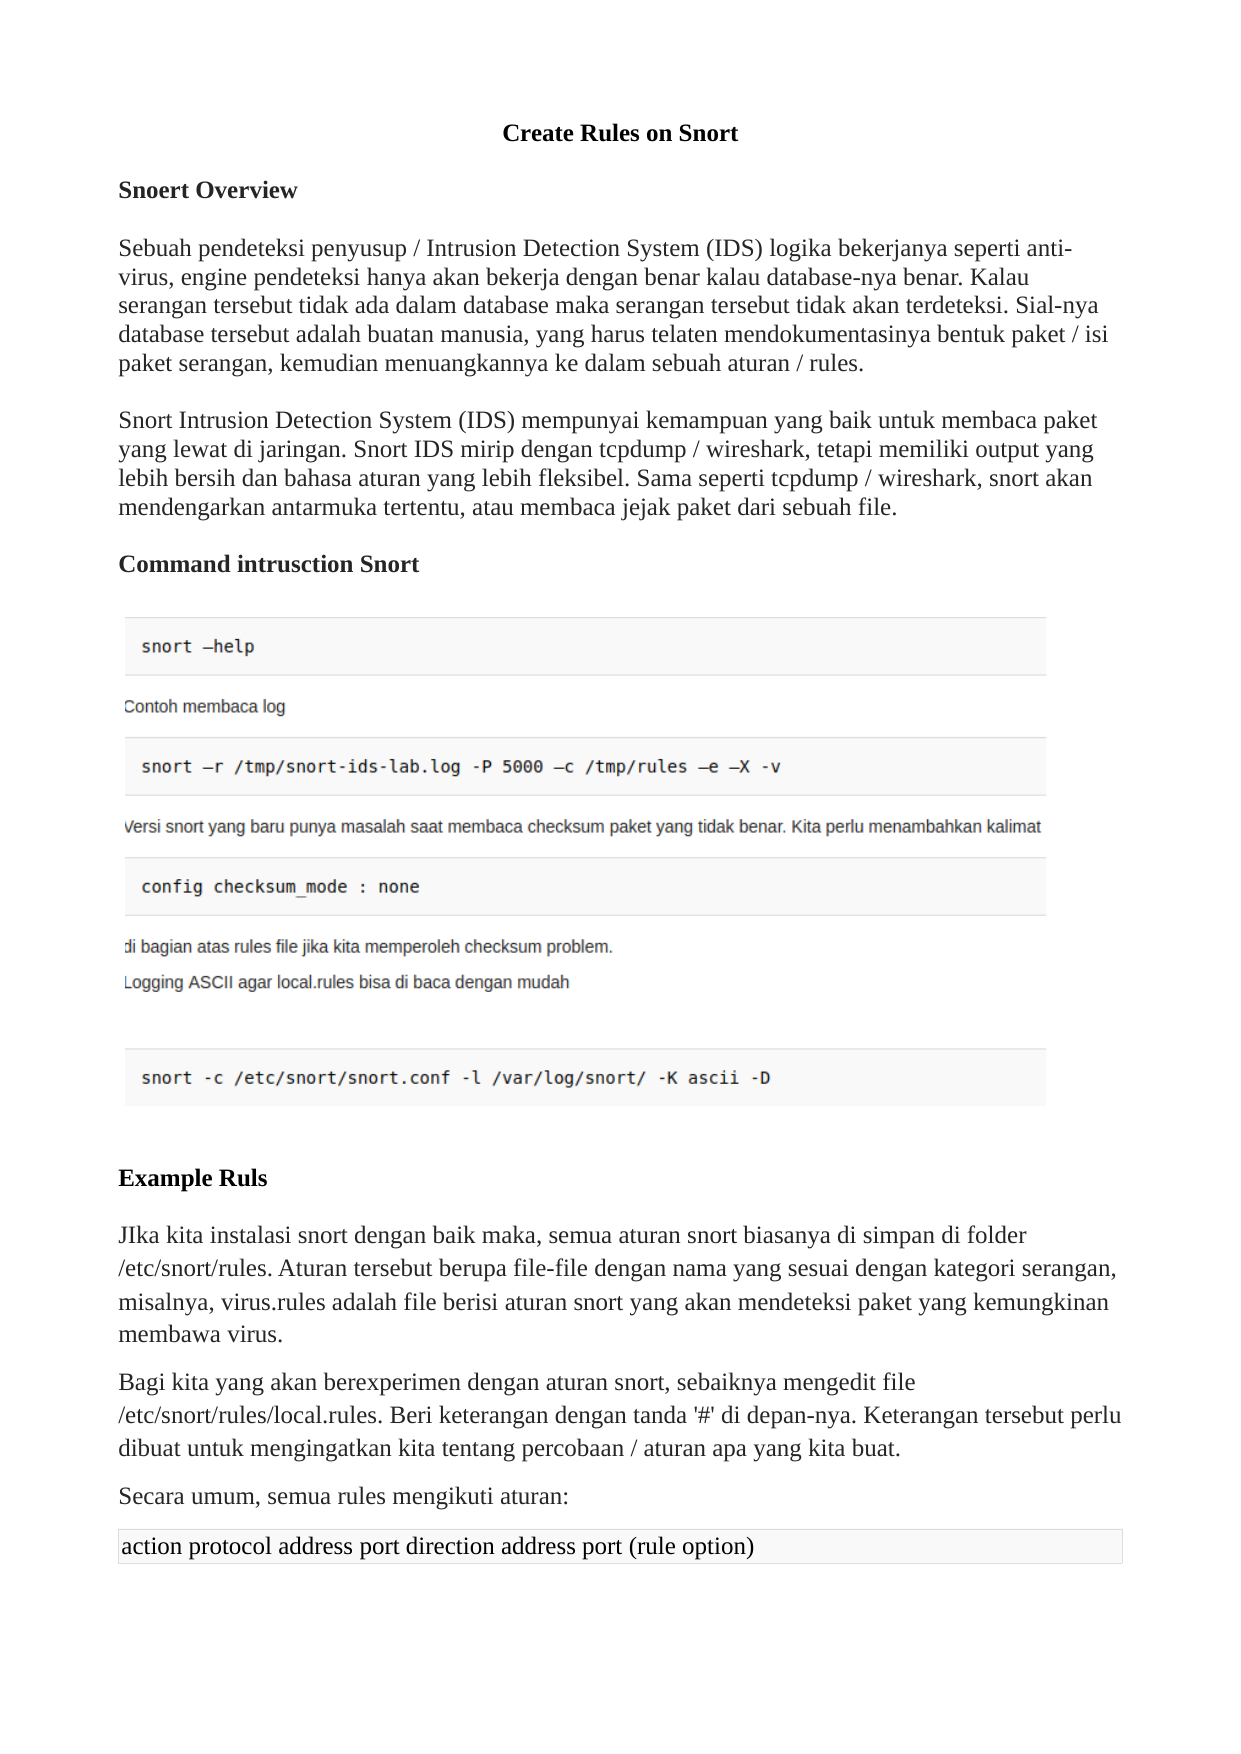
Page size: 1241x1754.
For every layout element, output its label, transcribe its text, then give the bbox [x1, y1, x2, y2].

text Sebuah pendeteksi penyusup / Intrusion Detection System (IDS) logika bekerjanya seperti anti-virus, engine pendeteksi hanya akan bekerja dengan benar kalau database-nya benar. Kalau serangan tersebut tidak ada dalam database maka serangan tersebut tidak akan terdeteksi. Sial-nya database tersebut adalah buatan manusia, yang harus telaten mendokumentasinya bentuk paket / isi paket serangan, kemudian menuangkannya ke dalam sebuah aturan / rules. [118, 233, 1122, 377]
picture [125, 617, 1047, 1106]
text Create Rules on Snort [118, 118, 1122, 147]
text JIka kita instalasi snort dengan baik maka, semua aturan snort biasanya di simpan di folder /etc/snort/rules. Aturan tersebut berupa file-file dengan nama yang sesuai dengan kategori serangan, misalnya, virus.rules adalah file berisi aturan snort yang akan mendeteksi paket yang kemungkinan membawa virus. [118, 1221, 1122, 1348]
text Command intrusction Snort [118, 549, 1122, 578]
text Secara umum, semua rules mengikuti aturan: [118, 1481, 1122, 1509]
text Example Ruls [118, 1163, 1122, 1192]
text action protocol address port direction address port (rule option) [119, 1530, 1122, 1563]
text Snoert Overview [118, 176, 1122, 204]
text Bagi kita yang akan berexperimen dengan aturan snort, sebaiknya mengedit file /etc/snort/rules/local.rules. Beri keterangan dengan tanda '#' di depan-nya. Keterangan tersebut perlu dibuat untuk mengingatkan kita tentang percobaan / aturan apa yang kita buat. [118, 1367, 1122, 1462]
text Snort Intrusion Detection System (IDS) mempunyai kemampuan yang baik untuk membaca paket yang lewat di jaringan. Snort IDS mirip dengan tcpdump / wireshark, tetapi memiliki output yang lebih bersih dan bahasa aturan yang lebih fleksibel. Sama seperti tcpdump / wireshark, snort akan mendengarkan antarmuka tertentu, atau membaca jejak paket dari sebuah file. [118, 406, 1122, 521]
